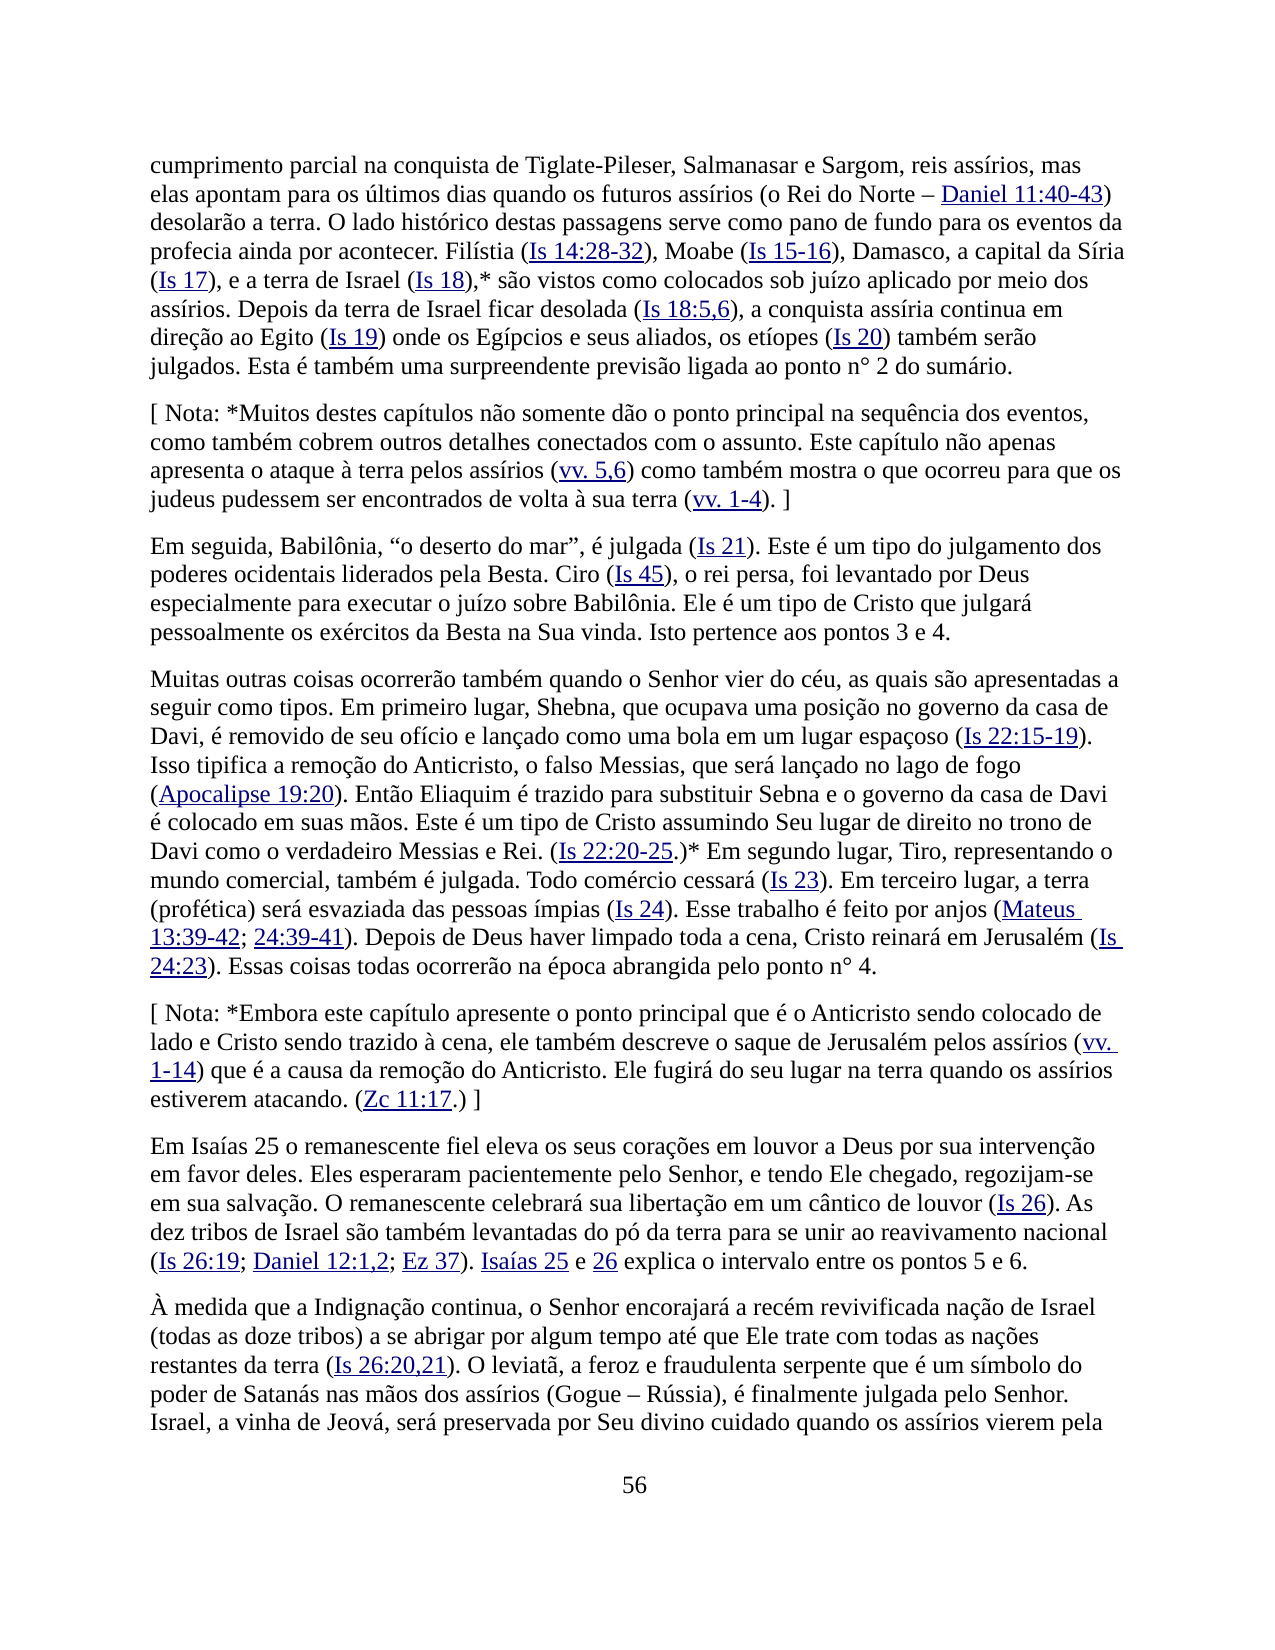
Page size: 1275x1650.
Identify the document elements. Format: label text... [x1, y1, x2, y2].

text cumprimento parcial na conquista de Tiglate-Pileser, Salmanasar e Sargom, reis assírios, mas elas apontam para os últimos dias quando os futuros assírios (o Rei do Norte – Daniel 11:40-43) desolarão a terra. O lado histórico destas passagens serve como pano de fundo para os eventos da profecia ainda por acontecer. Filístia (Is 14:28-32), Moabe (Is 15-16), Damasco, a capital da Síria (Is 17), e a terra de Israel (Is 18),* são vistos como colocados sob juízo aplicado por meio dos assírios. Depois da terra de Israel ficar desolada (Is 18:5,6), a conquista assíria continua em direção ao Egito (Is 19) onde os Egípcios e seus aliados, os etíopes (Is 20) também serão julgados. Esta é também uma surpreendente previsão ligada ao ponto n° 2 do sumário. [150, 150, 1125, 380]
text [ Nota: *Embora este capítulo apresente o ponto principal que é o Anticristo sendo colocado de lado e Cristo sendo trazido à cena, ele também descreve o saque de Jerusalém pelos assírios (vv. 1-14) que é a causa da remoção do Anticristo. Ele fugirá do seu lugar na terra quando os assírios estiverem atacando. (Zc 11:17.) ] [150, 998, 1125, 1113]
text À medida que a Indignação continua, o Senhor encorajará a recém revivificada nação de Israel (todas as doze tribos) a se abrigar por algum tempo até que Ele trate com todas as nações restantes da terra (Is 26:20,21). O leviatã, a feroz e fraudulenta serpente que é um símbolo do poder de Satanás nas mãos dos assírios (Gogue – Rússia), é finalmente julgada pelo Senhor. Israel, a vinha de Jeová, será preservada por Seu divino cuidado quando os assírios vierem pela [150, 1292, 1125, 1436]
text Em seguida, Babilônia, “o deserto do mar”, é julgada (Is 21). Este é um tipo do julgamento dos poderes ocidentais liderados pela Besta. Ciro (Is 45), o rei persa, foi levantado por Deus especialmente para executar o juízo sobre Babilônia. Ele é um tipo de Cristo que julgará pessoalmente os exércitos da Besta na Sua vinda. Isto pertence aos pontos 3 e 4. [150, 531, 1125, 646]
text [ Nota: *Muitos destes capítulos não somente dão o ponto principal na sequência dos eventos, como também cobrem outros detalhes conectados com o assunto. Este capítulo não apenas apresenta o ataque à terra pelos assírios (vv. 5,6) como também mostra o que ocorreu para que os judeus pudessem ser encontrados de volta à sua terra (vv. 1-4). ] [150, 398, 1125, 513]
text Muitas outras coisas ocorrerão também quando o Senhor vier do céu, as quais são apresentadas a seguir como tipos. Em primeiro lugar, Shebna, que ocupava uma posição no governo da casa de Davi, é removido de seu ofício e lançado como uma bola em um lugar espaçoso (Is 22:15-19). Isso tipifica a remoção do Anticristo, o falso Messias, que será lançado no lago de fogo (Apocalipse 19:20). Então Eliaquim é trazido para substituir Sebna e o governo da casa de Davi é colocado em suas mãos. Este é um tipo de Cristo assumindo Seu lugar de direito no trono de Davi como o verdadeiro Messias e Rei. (Is 22:20-25.)* Em segundo lugar, Tiro, representando o mundo comercial, também é julgada. Todo comércio cessará (Is 23). Em terceiro lugar, a terra (profética) será esvaziada das pessoas ímpias (Is 24). Esse trabalho é feito por anjos (Mateus 13:39-42; 24:39-41). Depois de Deus haver limpado toda a cena, Cristo reinará em Jerusalém (Is 24:23). Essas coisas todas ocorrerão na época abrangida pelo ponto n° 4. [150, 664, 1125, 980]
text Em Isaías 25 o remanescente fiel eleva os seus corações em louvor a Deus por sua intervenção em favor deles. Eles esperaram pacientemente pelo Senhor, e tendo Ele chegado, regozijam-se em sua salvação. O remanescente celebrará sua libertação em um cântico de louvor (Is 26). As dez tribos de Israel são também levantadas do pó da terra para se unir ao reavivamento nacional (Is 26:19; Daniel 12:1,2; Ez 37). Isaías 25 e 26 explica o intervalo entre os pontos 5 e 6. [150, 1131, 1125, 1274]
